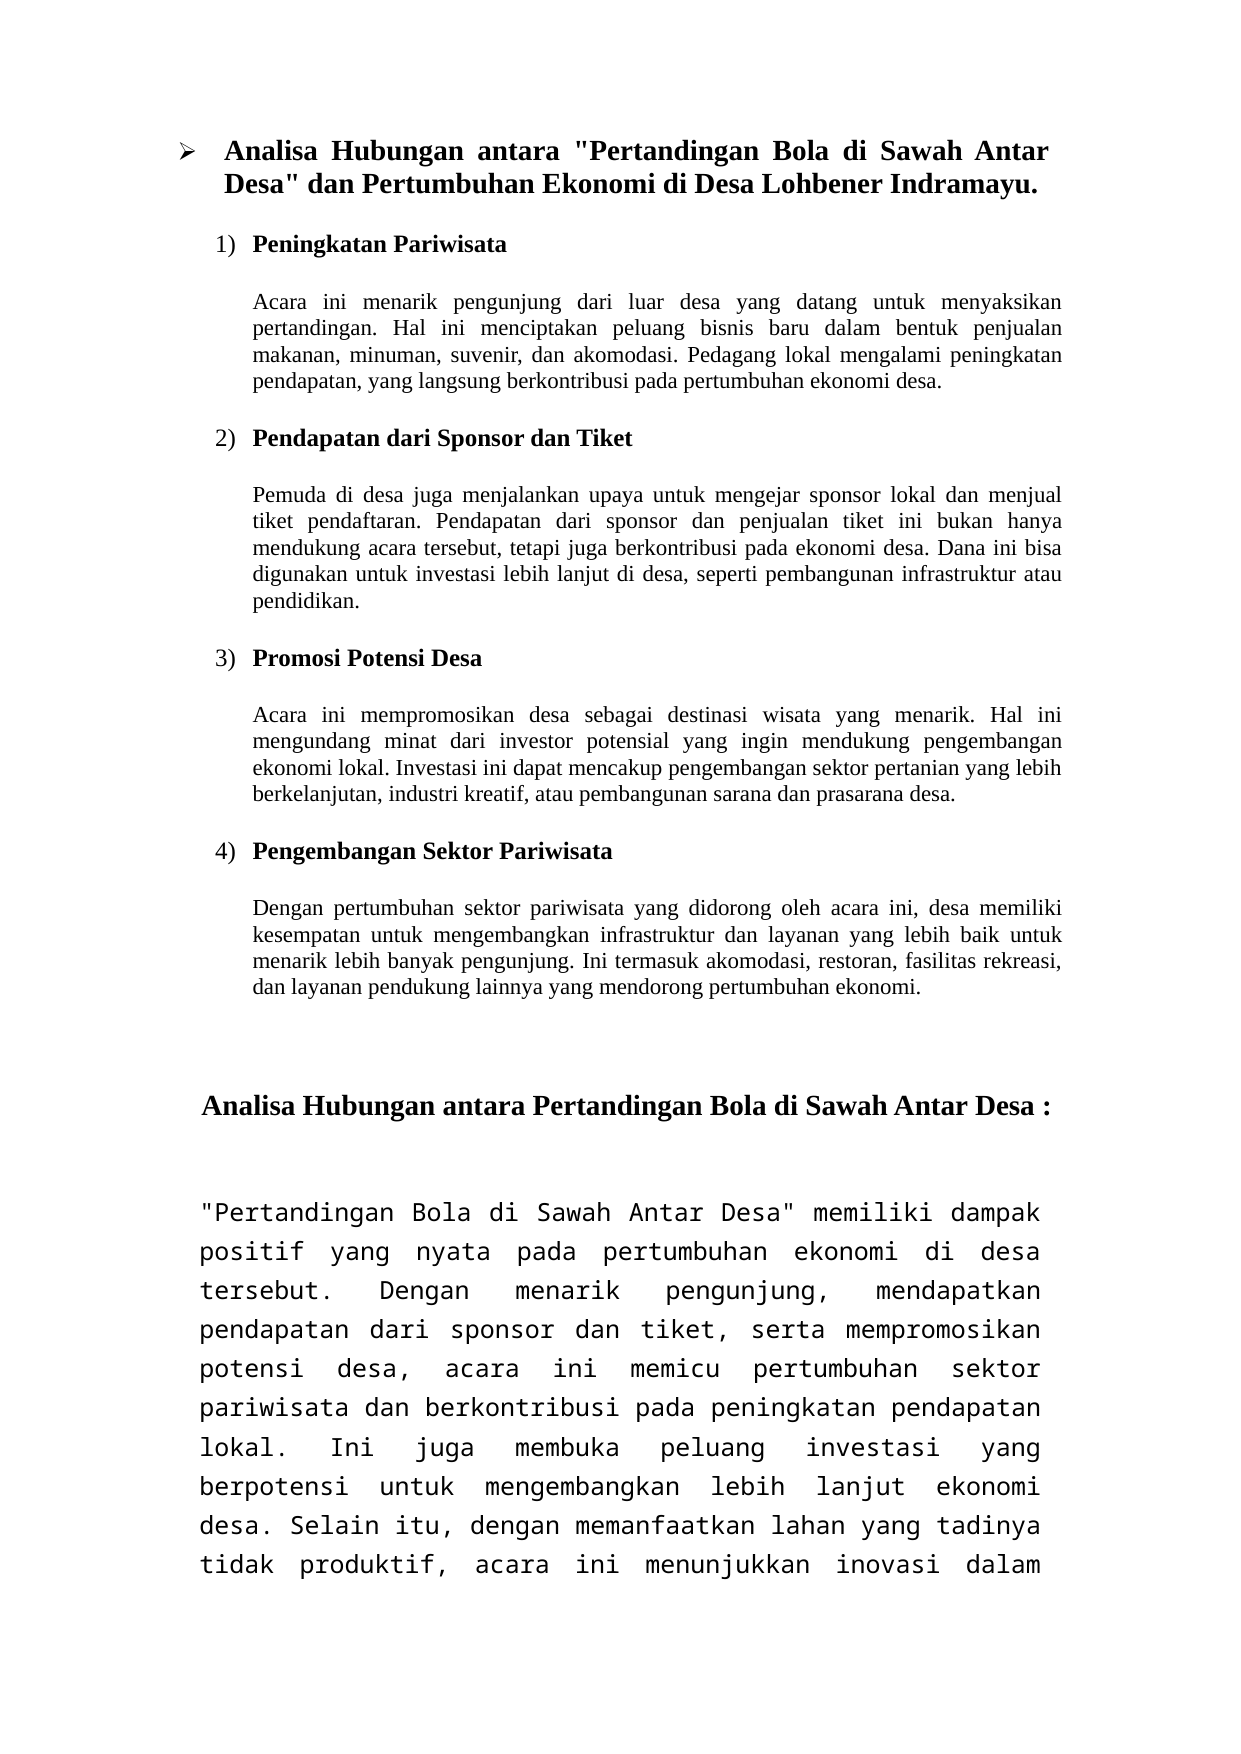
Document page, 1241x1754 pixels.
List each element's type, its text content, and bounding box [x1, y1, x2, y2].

list Pendapatan dari Sponsor dan Tiket [215, 423, 1063, 452]
list Pemuda di desa juga menjalankan upaya untuk mengejar sponsor lokal dan menjual tiket pendaftaran. Pendapatan dari sponsor dan penjualan tiket ini bukan hanya mendukung acara tersebut, tetapi juga berkontribusi pada ekonomi desa. Dana ini bisa digunakan untuk investasi lebih lanjut di desa, seperti pembangunan infrastruktur atau pendidikan. [215, 481, 1063, 613]
list Dengan pertumbuhan sektor pariwisata yang didorong oleh acara ini, desa memiliki kesempatan untuk mengembangkan infrastruktur dan layanan yang lebih baik untuk menarik lebih banyak pengunjung. Ini termasuk akomodasi, restoran, fasilitas rekreasi, dan layanan pendukung lainnya yang mendorong pertumbuhan ekonomi. [215, 894, 1063, 1000]
list Acara ini mempromosikan desa sebagai destinasi wisata yang menarik. Hal ini mengundang minat dari investor potensial yang ingin mendukung pengembangan ekonomi lokal. Investasi ini dapat mencakup pengembangan sektor pertanian yang lebih berkelanjutan, industri kreatif, atau pembangunan sarana dan prasarana desa. [215, 701, 1063, 806]
list Peningkatan Pariwisata [215, 229, 1063, 258]
list Acara ini menarik pengunjung dari luar desa yang datang untuk menyaksikan pertandingan. Hal ini menciptakan peluang bisnis baru dalam bentuk penjualan makanan, minuman, suvenir, dan akomodasi. Pedagang lokal mengalami peningkatan pendapatan, yang langsung berkontribusi pada pertumbuhan ekonomi desa. [215, 288, 1063, 393]
list Analisa Hubungan antara "Pertandingan Bola di Sawah Antar Desa" dan Pertumbuhan Ekonomi di Desa Lohbener Indramayu. [177, 133, 1063, 200]
text "Pertandingan Bola di Sawah Antar Desa" memiliki dampak positif yang nyata pada pertumbuhan ekonomi di desa tersebut. Dengan menarik pengunjung, mendapatkan pendapatan dari sponsor dan tiket, serta mempromosikan potensi desa, acara ini memicu pertumbuhan sektor pariwisata dan berkontribusi pada peningkatan pendapatan lokal. Ini juga membuka peluang investasi yang berpotensi untuk mengembangkan lebih lanjut ekonomi desa. Selain itu, dengan memanfaatkan lahan yang tadinya tidak produktif, acara ini menunjukkan inovasi dalam [199, 1194, 1041, 1581]
text Analisa Hubungan antara Pertandingan Bola di Sawah Antar Desa : [177, 1088, 1063, 1121]
list Promosi Potensi Desa [215, 643, 1063, 671]
list Pengembangan Sektor Pariwisata [215, 836, 1063, 865]
